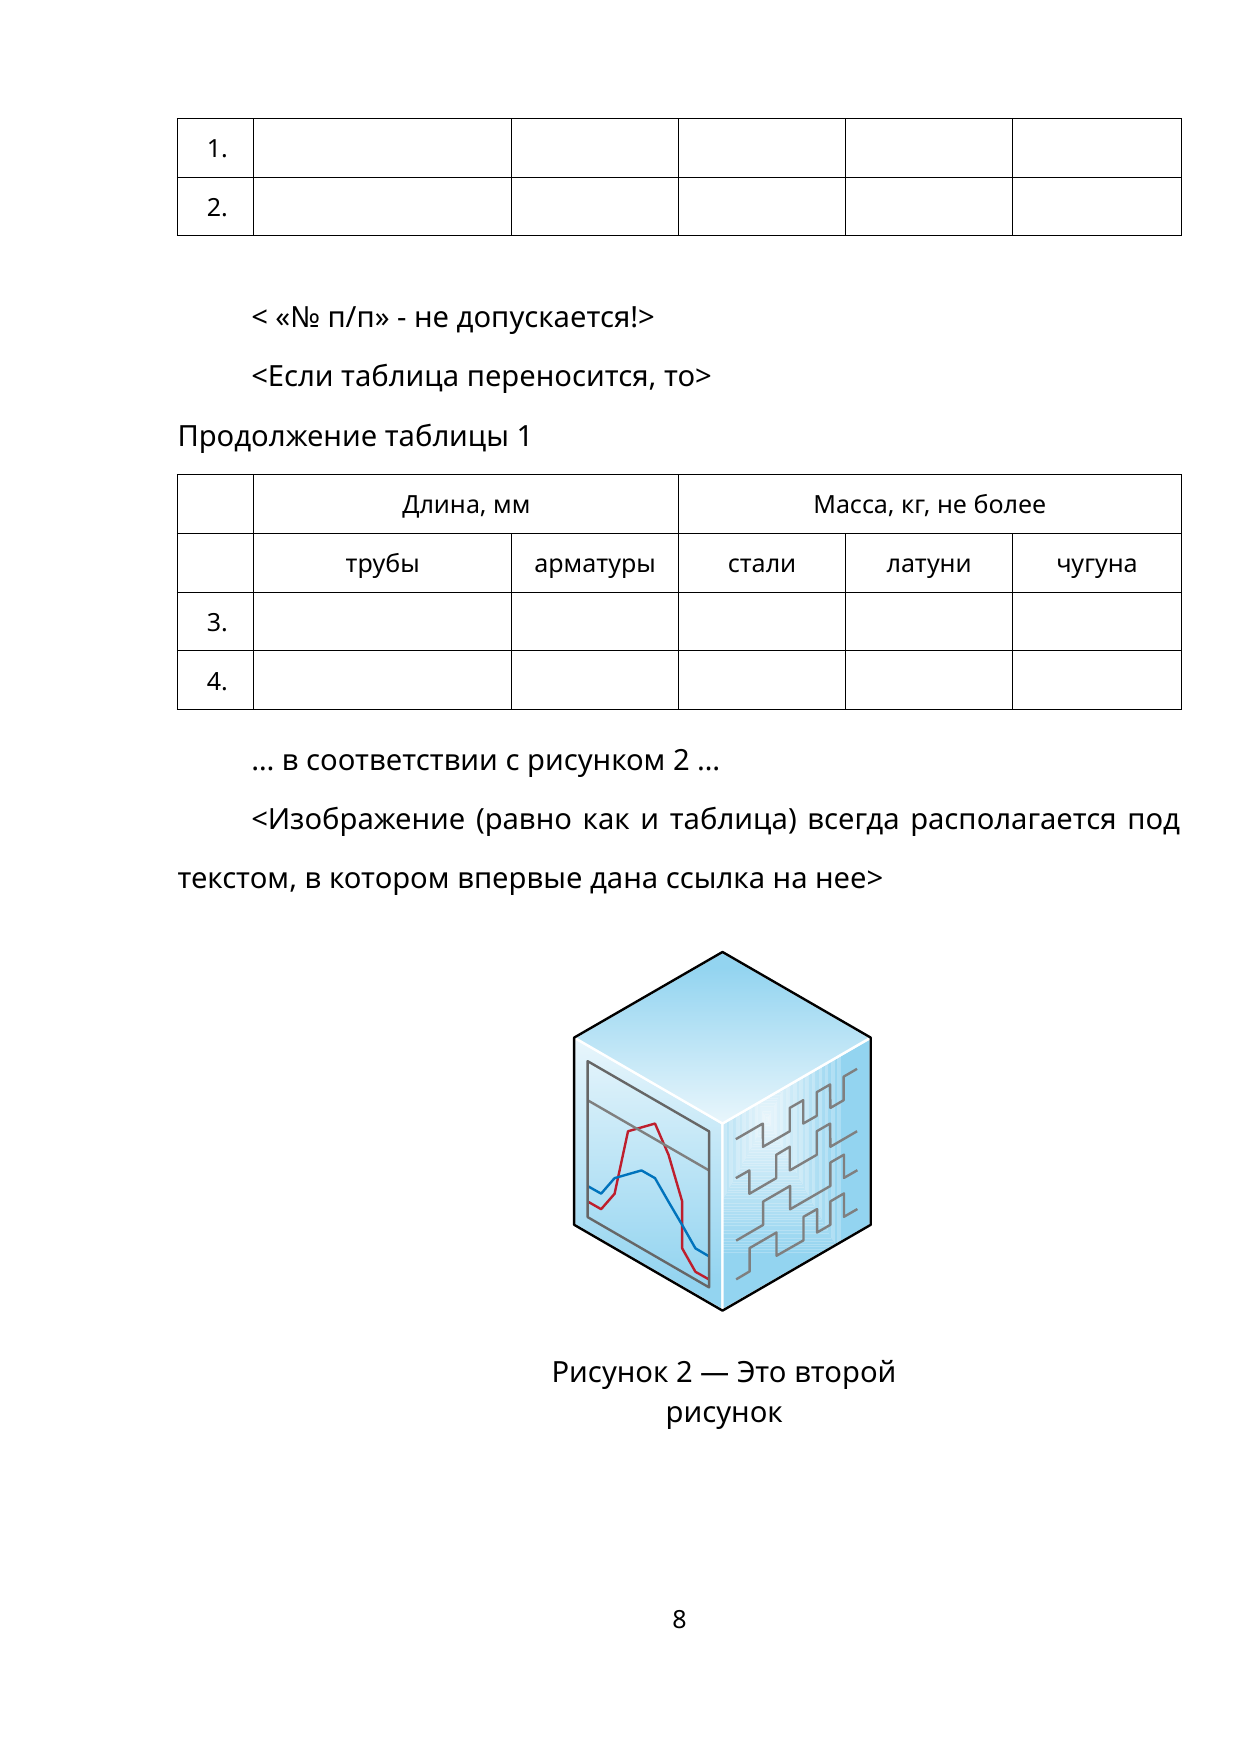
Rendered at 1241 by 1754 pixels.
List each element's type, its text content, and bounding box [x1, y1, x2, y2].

table_cell [512, 119, 678, 177]
text <Если таблица переносится, то> [177, 355, 1181, 395]
table_header Длина, мм [254, 475, 678, 533]
table_cell [512, 593, 678, 650]
table_header [178, 475, 253, 533]
table_cell [512, 651, 678, 709]
table_cell [846, 119, 1012, 177]
table_cell [512, 178, 678, 235]
table_cell [679, 593, 845, 650]
table_cell латуни [846, 534, 1012, 592]
table_cell арматуры [512, 534, 678, 592]
table_cell [1013, 651, 1181, 709]
table_cell [178, 593, 253, 650]
table_cell [846, 593, 1012, 650]
table_cell [178, 534, 253, 592]
table_cell [254, 593, 511, 650]
table_cell [679, 651, 845, 709]
table_cell [1013, 178, 1181, 235]
table_cell [178, 119, 253, 177]
text < «№ п/п» - не допускается!> [177, 296, 1181, 336]
table_cell [178, 651, 253, 709]
table_cell чугуна [1013, 534, 1181, 592]
table_header Масса, кг, не более [679, 475, 1181, 533]
text … в соответствии с рисунком 2 … [177, 739, 1181, 778]
table_cell [679, 119, 845, 177]
table_cell [254, 178, 511, 235]
text Рисунок 2 — Это второй рисунок [500, 1352, 948, 1431]
text <Изображение (равно как и таблица) всегда располагается под текстом, в котором впервые дана ссылка на нее> [177, 798, 1181, 897]
table_cell трубы [254, 534, 511, 592]
table_cell [679, 178, 845, 235]
table_cell [846, 651, 1012, 709]
table_cell [254, 651, 511, 709]
table_cell [1013, 593, 1181, 650]
table_cell стали [679, 534, 845, 592]
text Продолжение таблицы 1 [177, 415, 1181, 454]
table_cell [1013, 119, 1181, 177]
table_cell [178, 178, 253, 235]
table_cell [846, 178, 1012, 235]
table_cell [254, 119, 511, 177]
